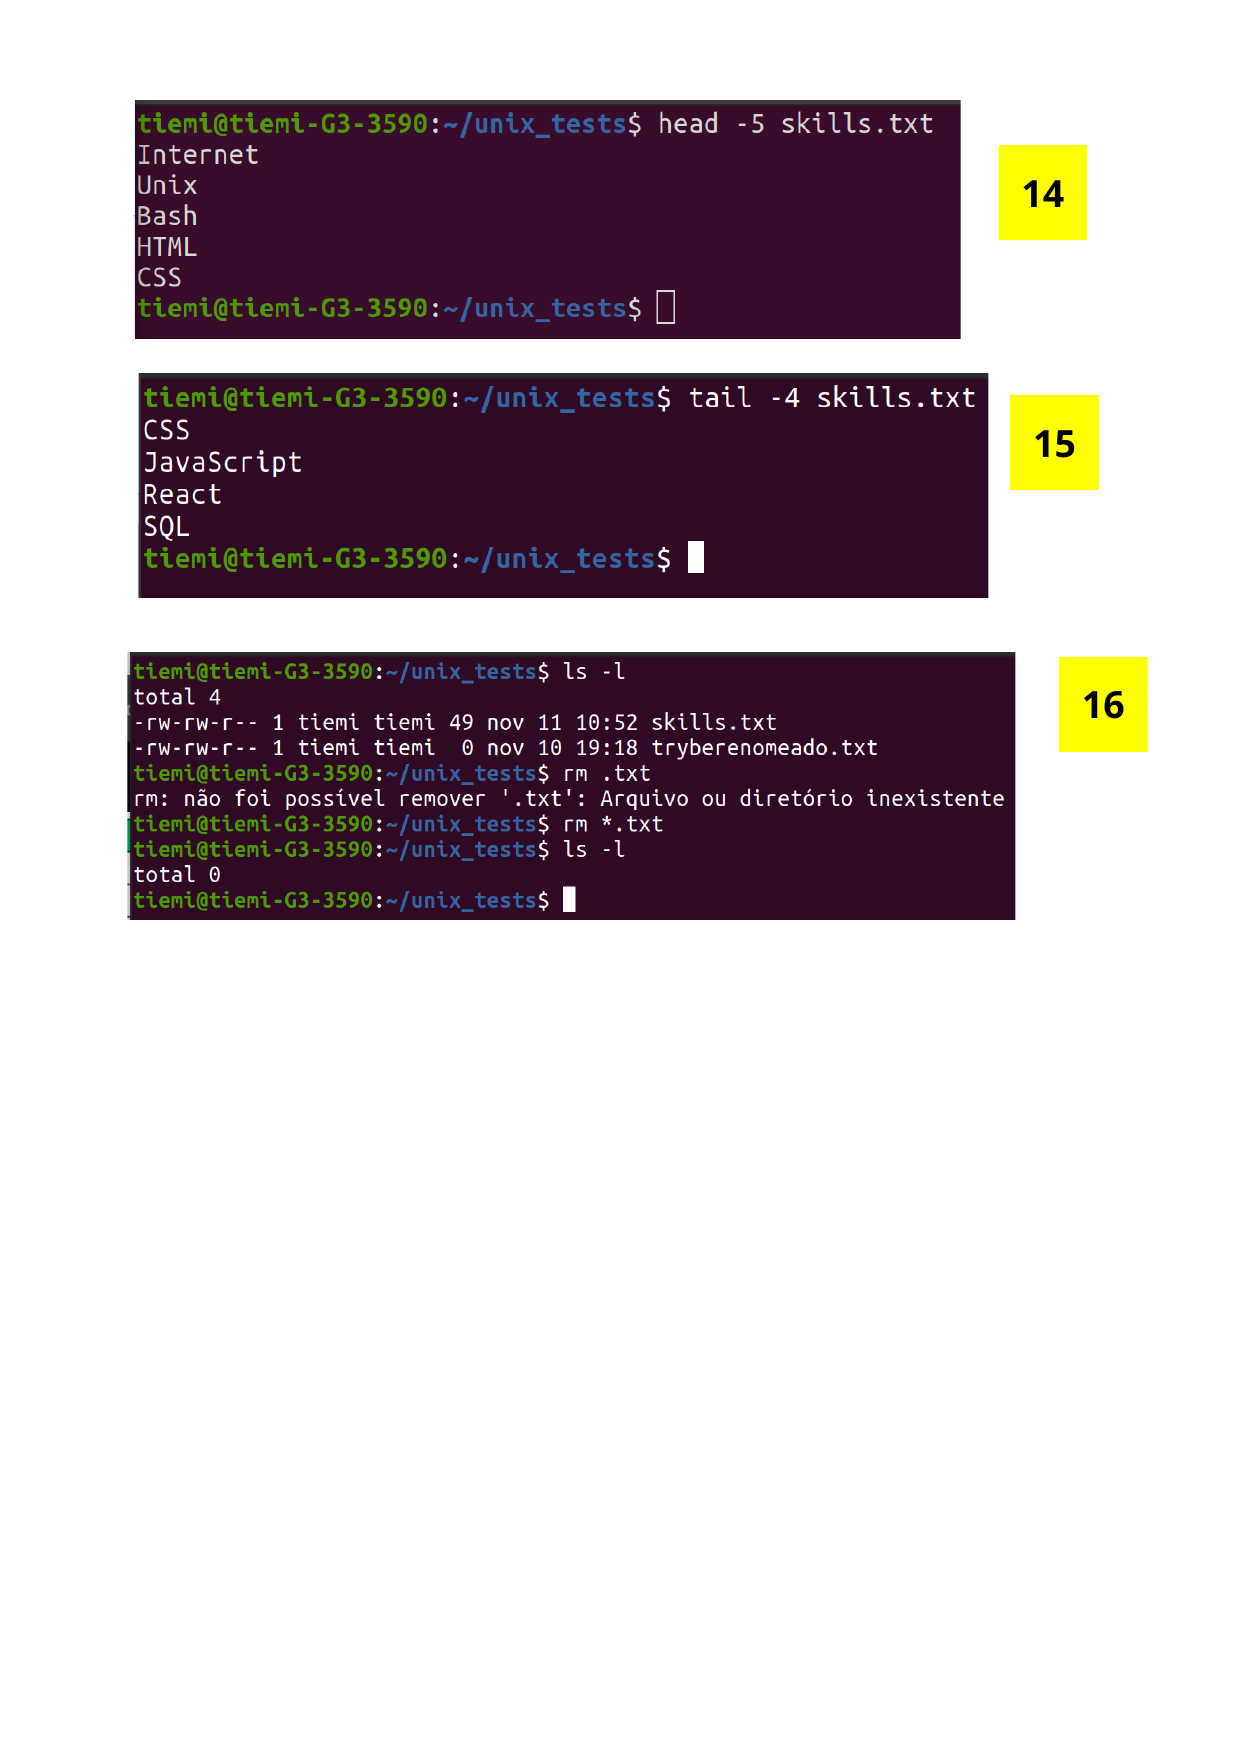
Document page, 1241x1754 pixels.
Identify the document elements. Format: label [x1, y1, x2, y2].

picture [127, 652, 1016, 920]
picture [137, 373, 989, 598]
picture [133, 100, 961, 339]
